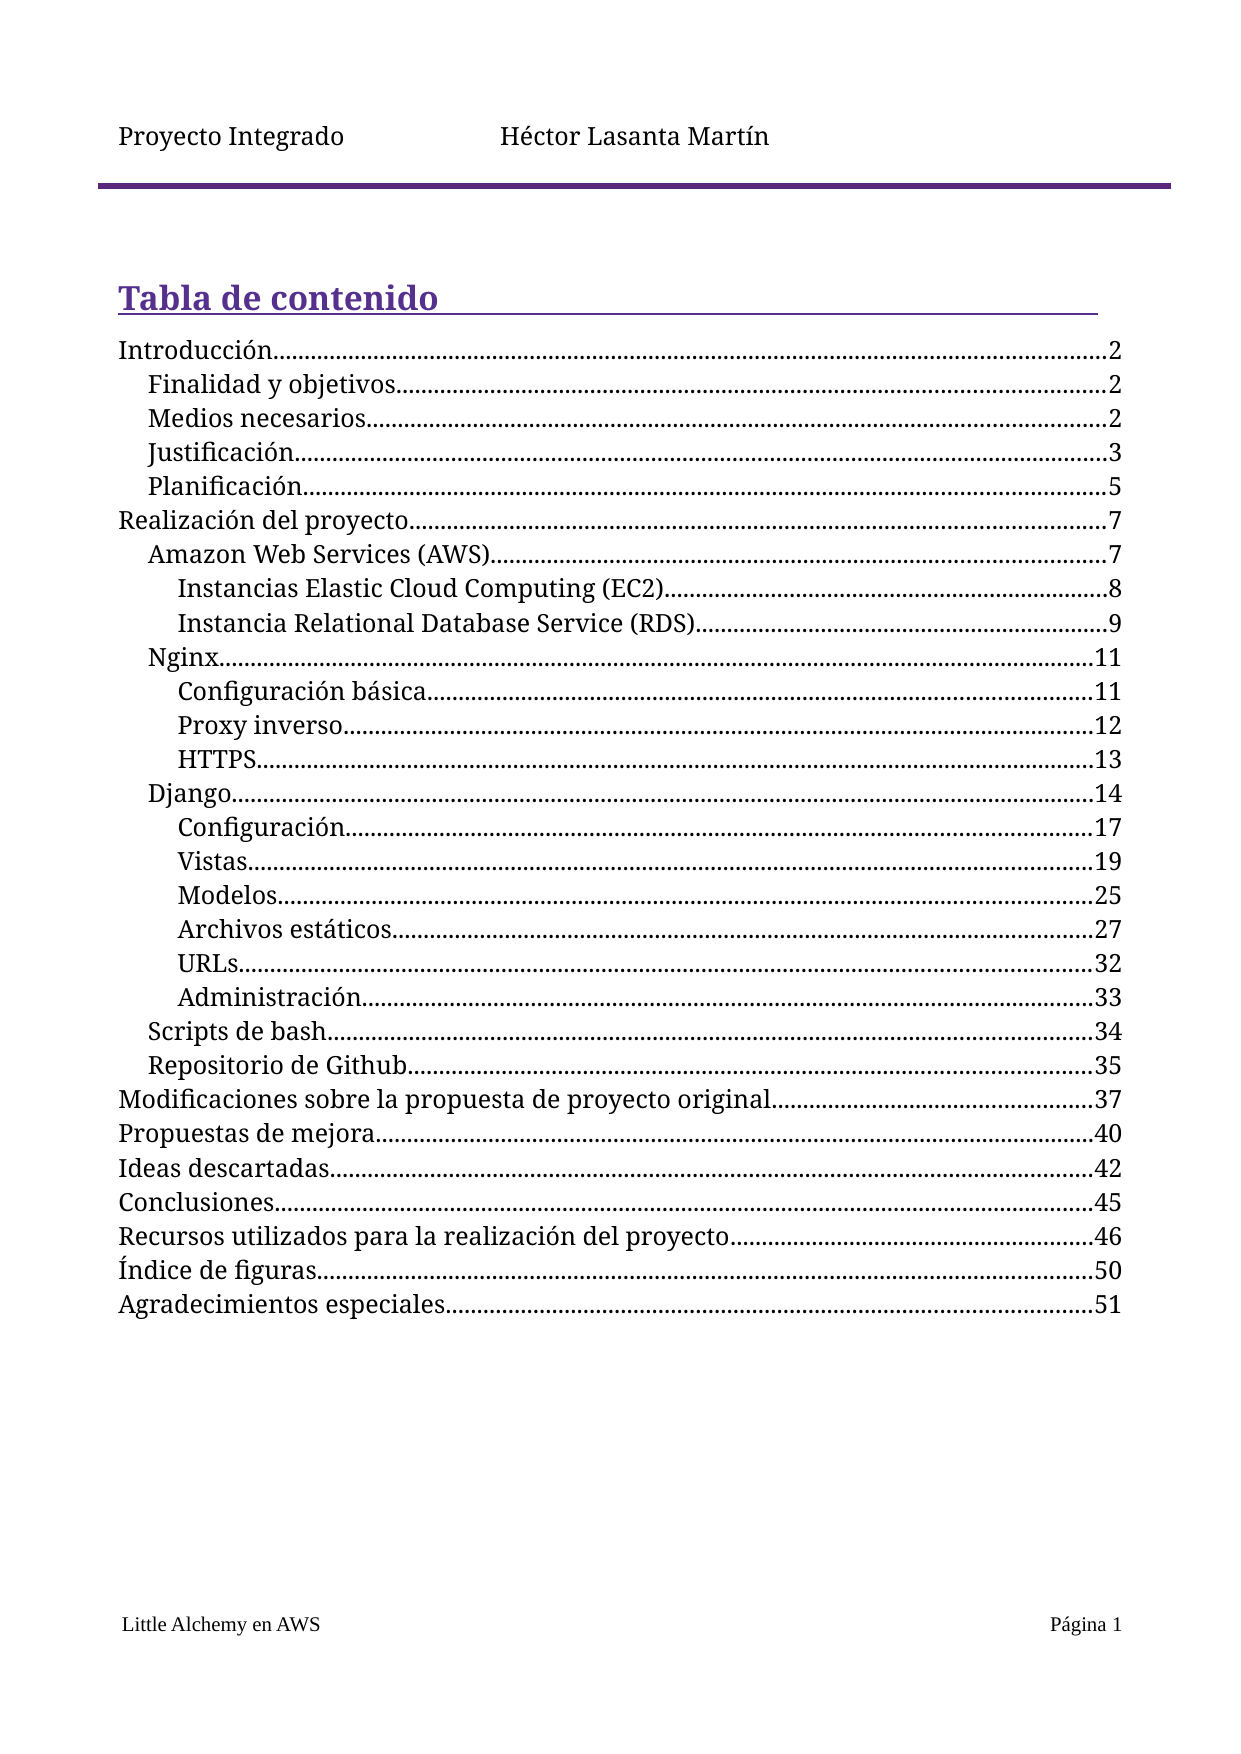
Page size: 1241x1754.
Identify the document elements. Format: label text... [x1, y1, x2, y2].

text Introducción 2 [118, 333, 1122, 367]
text Proxy inverso 12 [177, 707, 1122, 741]
subtitle Tabla de contenido [118, 275, 1122, 320]
text Medios necesarios 2 [148, 401, 1122, 435]
text Amazon Web Services (AWS) 7 [148, 537, 1122, 571]
text Agradecimientos especiales 51 [118, 1286, 1122, 1321]
text Vistas 19 [177, 844, 1122, 878]
text Configuración 17 [177, 809, 1122, 844]
text Modelos 25 [177, 878, 1122, 912]
text Django 14 [148, 776, 1122, 809]
text Conclusiones 45 [118, 1184, 1122, 1218]
text Modificaciones sobre la propuesta de proyecto original 37 [118, 1082, 1122, 1116]
text Nginx 11 [148, 639, 1122, 673]
text Archivos estáticos 27 [177, 912, 1122, 946]
text Administración 33 [177, 980, 1122, 1014]
text Scripts de bash 34 [148, 1014, 1122, 1048]
text Instancia Relational Database Service (RDS) 9 [177, 605, 1122, 639]
text Justificación 3 [148, 435, 1122, 469]
text Planificación 5 [148, 469, 1122, 503]
text Ideas descartadas 42 [118, 1150, 1122, 1184]
text Propuestas de mejora 40 [118, 1116, 1122, 1150]
text Configuración básica 11 [177, 673, 1122, 707]
text Realización del proyecto 7 [118, 503, 1122, 537]
text URLs 32 [177, 946, 1122, 980]
text Índice de figuras 50 [118, 1252, 1122, 1286]
text Repositorio de Github 35 [148, 1048, 1122, 1082]
text Instancias Elastic Cloud Computing (EC2) 8 [177, 571, 1122, 605]
text Finalidad y objetivos 2 [148, 367, 1122, 401]
text HTTPS 13 [177, 741, 1122, 776]
text Recursos utilizados para la realización del proyecto 46 [118, 1218, 1122, 1252]
